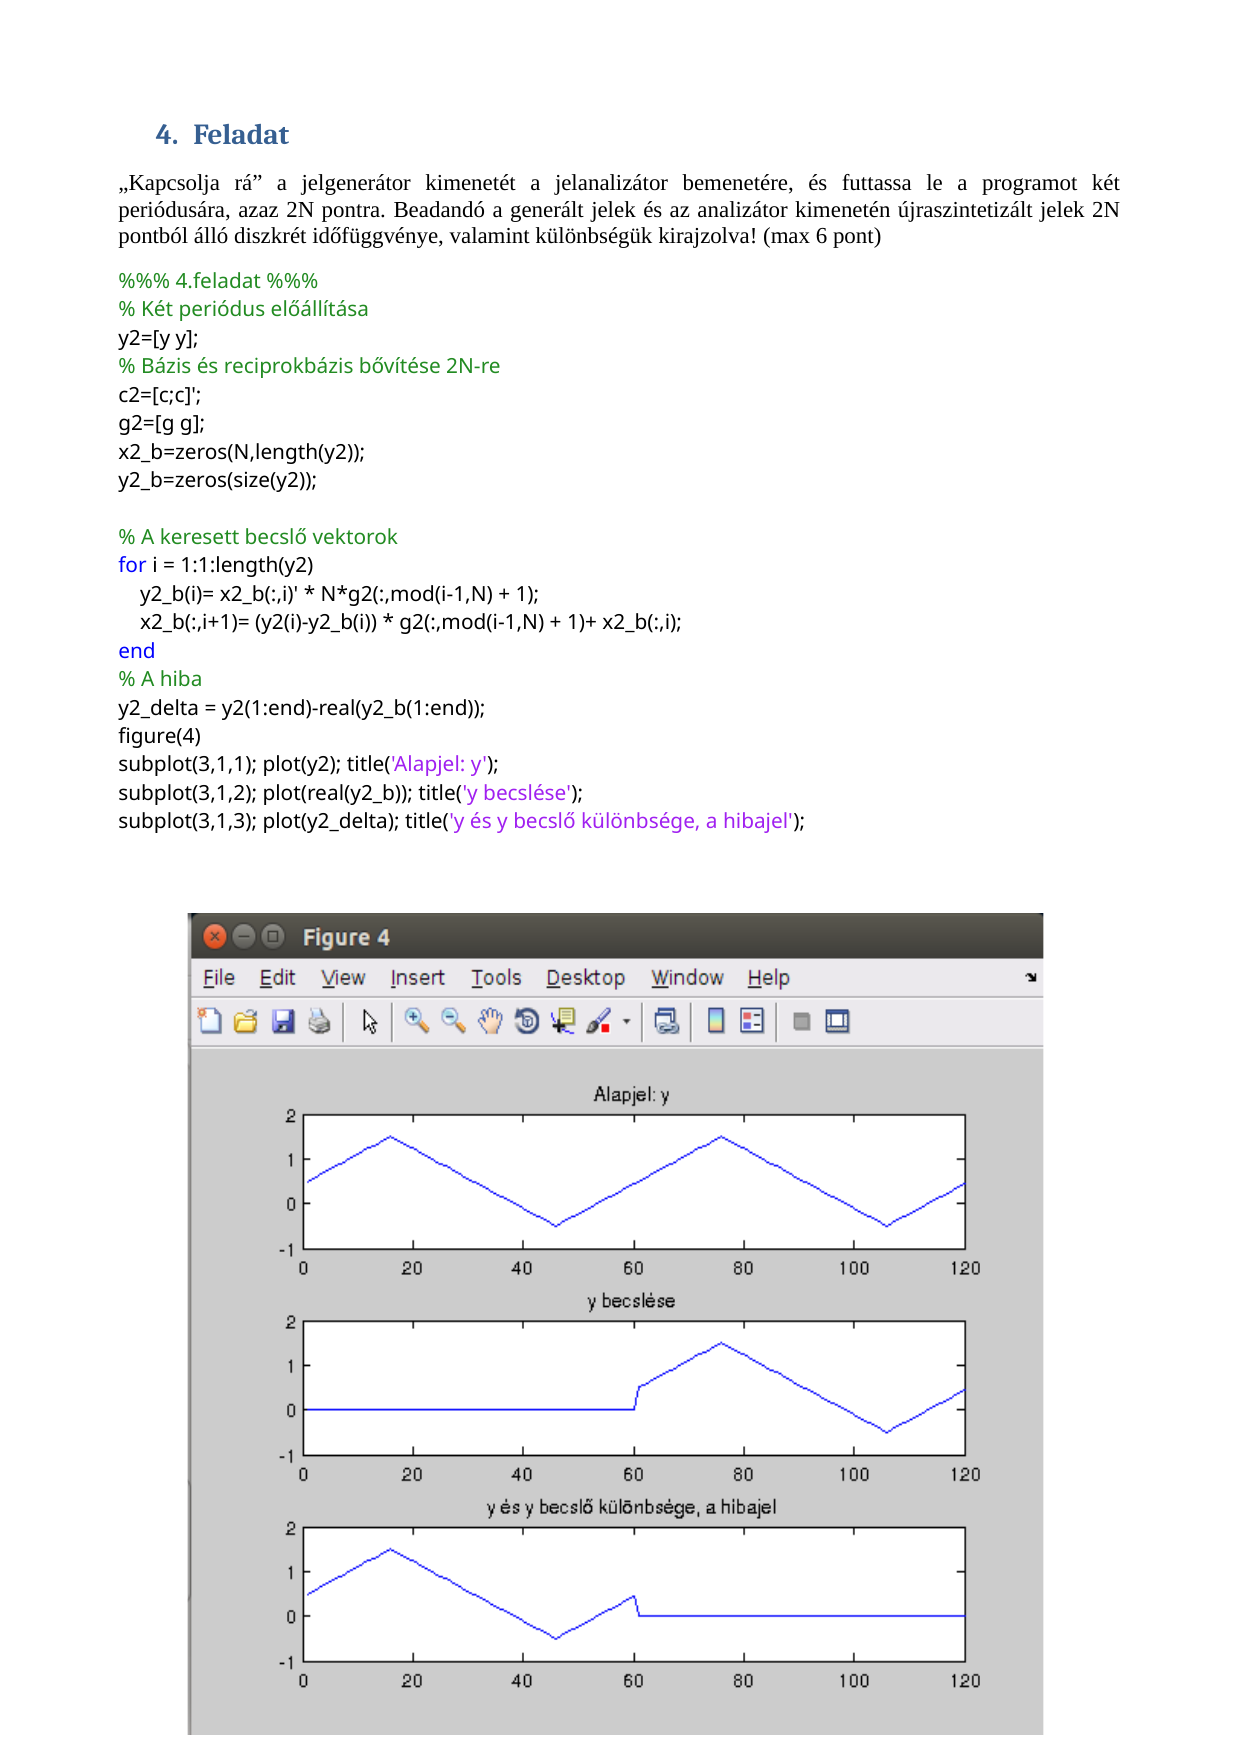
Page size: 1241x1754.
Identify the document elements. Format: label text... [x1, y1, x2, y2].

picture [187, 913, 1044, 1735]
text % A keresett becslő vektorok [118, 522, 1122, 551]
subtitle „Kapcsolja rá” a jelgenerátor kimenetét a jelanalizátor bemenetére, és futtassa le a programot két periódusára, azaz 2N pontra. Beadandó a generált jelek és az analizátor kimenetén újraszintetizált jelek 2N pontból álló diszkrét időfüggvénye, valamint különbségük kirajzolva! (max 6 pont) [118, 169, 1122, 248]
text subplot(3,1,3); plot(y2_delta); title('y és y becslő különbsége, a hibajel'); [118, 806, 1122, 835]
text y2_b(i)= x2_b(:,i)' * N*g2(:,mod(i-1,N) + 1); [118, 579, 1122, 607]
text for i = 1:1:length(y2) [118, 551, 1122, 579]
text subplot(3,1,2); plot(real(y2_b)); title('y becslése'); [118, 778, 1122, 806]
text figure(4) [118, 721, 1122, 749]
text end [118, 636, 1122, 664]
text y2=[y y]; [118, 323, 1122, 351]
text % Két periódus előállítása [118, 294, 1122, 323]
text g2=[g g]; [118, 408, 1122, 437]
text % A hiba [118, 664, 1122, 693]
text c2=[c;c]'; [118, 380, 1122, 408]
text %%% 4.feladat %%% [118, 266, 1122, 294]
text subplot(3,1,1); plot(y2); title('Alapjel: y'); [118, 749, 1122, 778]
text x2_b=zeros(N,length(y2)); [118, 437, 1122, 465]
text x2_b(:,i+1)= (y2(i)-y2_b(i)) * g2(:,mod(i-1,N) + 1)+ x2_b(:,i); [118, 607, 1122, 636]
text y2_delta = y2(1:end)-real(y2_b(1:end)); [118, 693, 1122, 721]
text y2_b=zeros(size(y2)); [118, 465, 1122, 494]
text % Bázis és reciprokbázis bővítése 2N-re [118, 351, 1122, 380]
subtitle Feladat [156, 118, 1122, 152]
